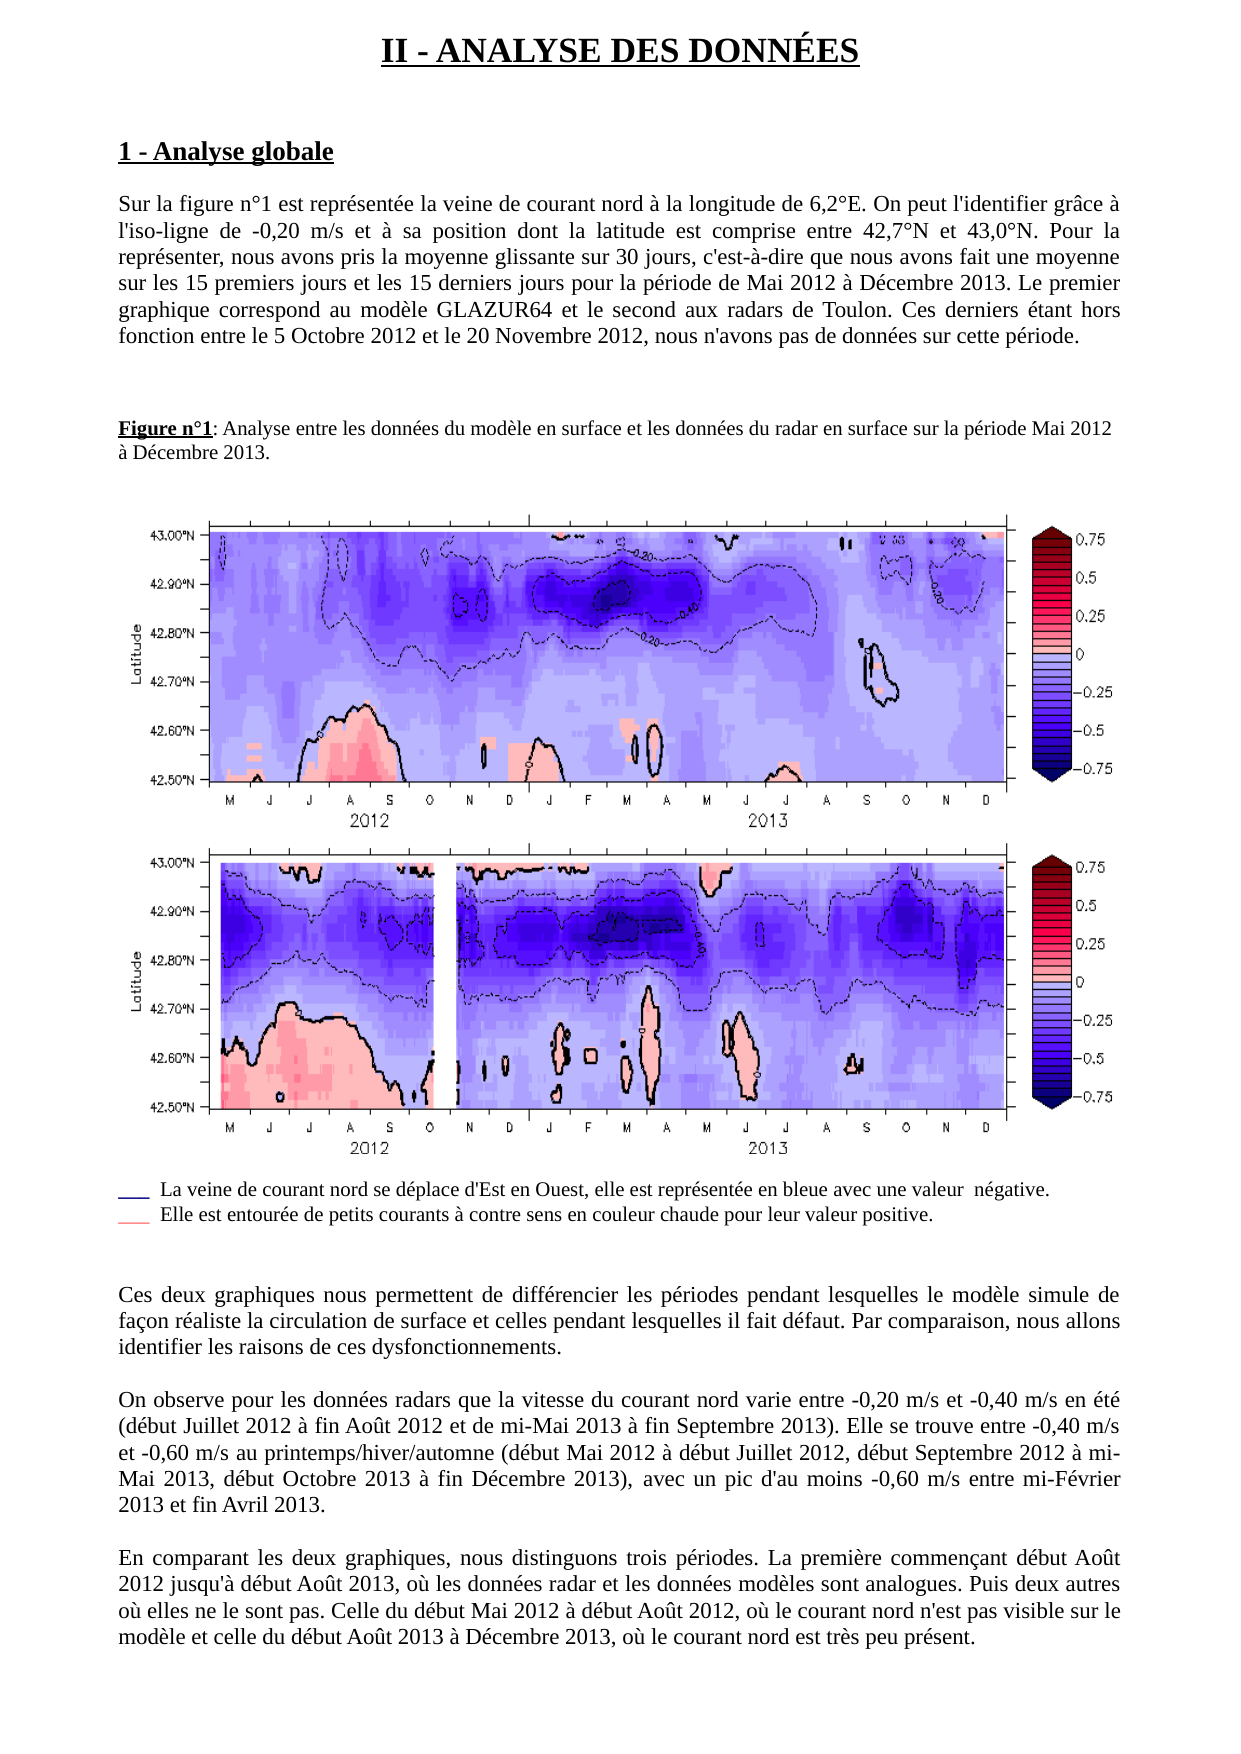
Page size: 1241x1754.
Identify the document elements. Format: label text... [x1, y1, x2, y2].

text ___ Elle est entourée de petits courants à contre sens en couleur chaude pour leur valeur positive. [118, 1201, 1122, 1226]
text Sur la figure n°1 est représentée la veine de courant nord à la longitude de 6,2°E. On peut l'identifier grâce à l'iso-ligne de -0,20 m/s et à sa position dont la latitude est comprise entre 42,7°N et 43,0°N. Pour la représenter, nous avons pris la moyenne glissante sur 30 jours, c'est-à-dire que nous avons fait une moyenne sur les 15 premiers jours et les 15 derniers jours pour la période de Mai 2012 à Décembre 2013. Le premier graphique correspond au modèle GLAZUR64 et le second aux radars de Toulon. Ces derniers étant hors fonction entre le 5 Octobre 2012 et le 20 Novembre 2012, nous n'avons pas de données sur cette période. [118, 190, 1122, 348]
text En comparant les deux graphiques, nous distinguons trois périodes. La première commençant début Août 2012 jusqu'à début Août 2013, où les données radar et les données modèles sont analogues. Puis deux autres où elles ne le sont pas. Celle du début Mai 2012 à début Août 2012, où le courant nord n'est pas visible sur le modèle et celle du début Août 2013 à Décembre 2013, où le courant nord est très peu présent. [118, 1544, 1122, 1649]
picture [103, 492, 1137, 1154]
text 1 - Analyse globale [118, 135, 1122, 166]
text Figure n°1: Analyse entre les données du modèle en surface et les données du radar en surface sur la période Mai 2012 à Décembre 2013. [118, 416, 1122, 464]
text On observe pour les données radars que la vitesse du courant nord varie entre -0,20 m/s et -0,40 m/s en été (début Juillet 2012 à fin Août 2012 et de mi-Mai 2013 à fin Septembre 2013). Elle se trouve entre -0,40 m/s et -0,60 m/s au printemps/hiver/automne (début Mai 2012 à début Juillet 2012, début Septembre 2012 à mi-Mai 2013, début Octobre 2013 à fin Décembre 2013), avec un pic d'au moins -0,60 m/s entre mi-Février 2013 et fin Avril 2013. [118, 1386, 1122, 1518]
text ___ La veine de courant nord se déplace d'Est en Ouest, elle est représentée en bleue avec une valeur négative. [118, 1177, 1122, 1201]
text Ces deux graphiques nous permettent de différencier les périodes pendant lesquelles le modèle simule de façon réaliste la circulation de surface et celles pendant lesquelles il fait défaut. Par comparaison, nous allons identifier les raisons de ces dysfonctionnements. [118, 1281, 1122, 1360]
text II - ANALYSE DES DONNÉES [118, 30, 1122, 71]
